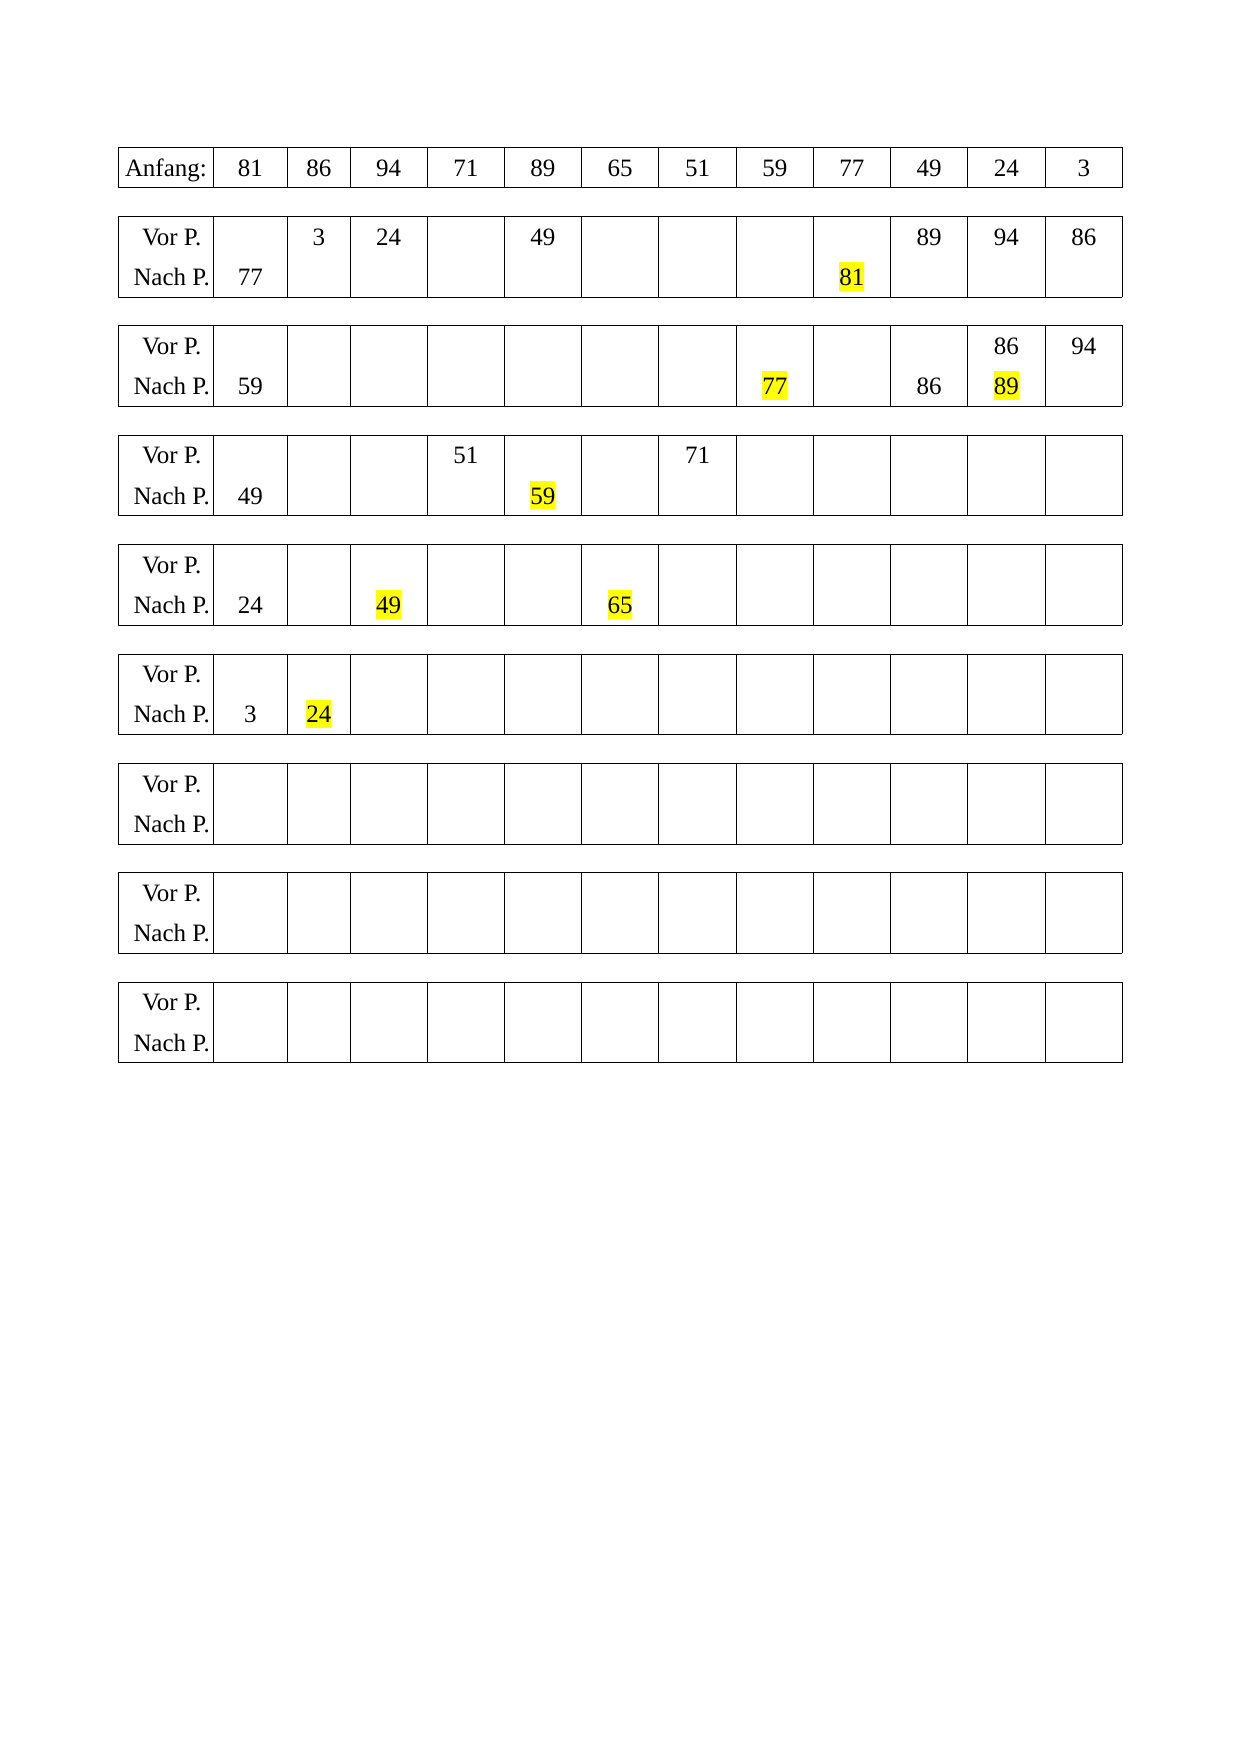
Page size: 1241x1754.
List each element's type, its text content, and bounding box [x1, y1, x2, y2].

table_header [968, 983, 1045, 1022]
table_header [428, 873, 504, 913]
table_header [891, 983, 967, 1022]
table_cell [288, 256, 350, 297]
table_header 51 [659, 148, 736, 187]
table_header 51 [428, 436, 504, 475]
table_cell [737, 694, 813, 734]
table_header [505, 764, 581, 803]
table_header [351, 655, 427, 694]
table_cell Nach P. [119, 256, 213, 297]
table_header [737, 326, 813, 366]
table_cell [505, 803, 581, 843]
table_header [505, 436, 581, 475]
table_cell [737, 475, 813, 515]
table_header [288, 326, 350, 366]
table_header [814, 873, 890, 913]
table_header 24 [351, 217, 427, 256]
table_cell [814, 475, 890, 515]
table_header [814, 764, 890, 803]
table_header [814, 436, 890, 475]
table_cell [659, 256, 736, 297]
table_cell [737, 1022, 813, 1062]
table_cell 59 [214, 366, 287, 406]
table_header 94 [351, 148, 427, 187]
table_header 71 [659, 436, 736, 475]
table_cell [505, 694, 581, 734]
table_header 71 [428, 148, 504, 187]
table_cell [737, 256, 813, 297]
table_cell [505, 1022, 581, 1062]
table_cell [659, 913, 736, 953]
table_header 86 [968, 326, 1045, 366]
table_cell [428, 694, 504, 734]
table_header 89 [505, 148, 581, 187]
table_cell [968, 585, 1045, 625]
table_header Vor P. [119, 655, 213, 694]
table_header [659, 873, 736, 913]
table_cell [351, 366, 427, 406]
table_header [891, 764, 967, 803]
table_header 94 [1046, 326, 1122, 366]
table_cell [968, 913, 1045, 953]
table_cell [737, 913, 813, 953]
table_header [288, 545, 350, 584]
table_header [891, 436, 967, 475]
table_header [214, 873, 287, 913]
table_header [582, 873, 658, 913]
table_cell [1046, 256, 1122, 297]
table_header [214, 217, 287, 256]
table_header [659, 983, 736, 1022]
table_cell [814, 366, 890, 406]
table_header [891, 873, 967, 913]
table_header [351, 326, 427, 366]
table_header Vor P. [119, 764, 213, 803]
table_header 59 [737, 148, 813, 187]
table_header [659, 545, 736, 584]
table_header [505, 326, 581, 366]
table_cell [814, 1022, 890, 1062]
table_cell 86 [891, 366, 967, 406]
table_cell [351, 1022, 427, 1062]
table_cell [582, 694, 658, 734]
table_header [582, 545, 658, 584]
table_cell [659, 475, 736, 515]
table_header [505, 983, 581, 1022]
table_cell [891, 694, 967, 734]
table_cell [814, 913, 890, 953]
table_header [814, 326, 890, 366]
table_header [505, 873, 581, 913]
table_cell [891, 1022, 967, 1062]
table_cell [891, 475, 967, 515]
table_cell Nach P. [119, 694, 213, 734]
table_cell [428, 913, 504, 953]
table_cell [968, 694, 1045, 734]
table_cell [1046, 475, 1122, 515]
table_header [737, 983, 813, 1022]
table_cell [1046, 585, 1122, 625]
table_header Vor P. [119, 217, 213, 256]
table_header [1046, 436, 1122, 475]
table_header 3 [288, 217, 350, 256]
table_cell 81 [814, 256, 890, 297]
table_header [1046, 873, 1122, 913]
table_header [814, 983, 890, 1022]
table_cell [968, 475, 1045, 515]
table_cell [288, 366, 350, 406]
table_header [1046, 545, 1122, 584]
table_cell [1046, 1022, 1122, 1062]
table_header [428, 983, 504, 1022]
table_header [582, 655, 658, 694]
table_cell [428, 803, 504, 843]
table_header [968, 873, 1045, 913]
table_cell [351, 475, 427, 515]
table_header 86 [288, 148, 350, 187]
table_cell [1046, 366, 1122, 406]
table_cell [891, 585, 967, 625]
table_cell [968, 256, 1045, 297]
table_cell [214, 803, 287, 843]
table_header Vor P. [119, 873, 213, 913]
table_header [214, 326, 287, 366]
table_cell [288, 913, 350, 953]
table_header [214, 983, 287, 1022]
table_cell [505, 913, 581, 953]
table_header [214, 764, 287, 803]
table_cell [582, 913, 658, 953]
table_cell 77 [214, 256, 287, 297]
table_cell [351, 803, 427, 843]
table_cell [288, 803, 350, 843]
table_header [351, 764, 427, 803]
table_header [1046, 655, 1122, 694]
table_cell [1046, 694, 1122, 734]
table_header [1046, 764, 1122, 803]
table_header 77 [814, 148, 890, 187]
table_header [428, 545, 504, 584]
table_cell [659, 1022, 736, 1062]
table_cell [891, 913, 967, 953]
table_cell [1046, 803, 1122, 843]
table_header Vor P. [119, 545, 213, 584]
table_cell [288, 1022, 350, 1062]
table_header 89 [891, 217, 967, 256]
table_header [351, 983, 427, 1022]
table_cell [428, 475, 504, 515]
table_header [1046, 983, 1122, 1022]
table_header [505, 655, 581, 694]
table_cell [351, 694, 427, 734]
table_cell [214, 913, 287, 953]
table_header [428, 764, 504, 803]
table_header [351, 873, 427, 913]
table_header 65 [582, 148, 658, 187]
table_cell [505, 366, 581, 406]
table_header [968, 764, 1045, 803]
table_cell 89 [968, 366, 1045, 406]
table_cell [891, 256, 967, 297]
table_cell [351, 256, 427, 297]
table_cell [351, 913, 427, 953]
table_cell [288, 475, 350, 515]
table_header [351, 436, 427, 475]
table_cell [505, 256, 581, 297]
table_header [891, 326, 967, 366]
table_header [814, 545, 890, 584]
table_cell Nach P. [119, 585, 213, 625]
table_header Vor P. [119, 983, 213, 1022]
table_header [968, 436, 1045, 475]
table_header [214, 655, 287, 694]
table_header [659, 764, 736, 803]
table_header [891, 545, 967, 584]
table_cell [582, 475, 658, 515]
table_header [288, 655, 350, 694]
table_cell [659, 585, 736, 625]
table_header [582, 436, 658, 475]
table_cell Nach P. [119, 913, 213, 953]
table_cell 49 [214, 475, 287, 515]
table_cell [659, 366, 736, 406]
table_cell [214, 1022, 287, 1062]
table_cell [968, 1022, 1045, 1062]
table_header [288, 983, 350, 1022]
table_cell [428, 1022, 504, 1062]
table_header [351, 545, 427, 584]
table_cell 24 [288, 694, 350, 734]
table_cell [582, 256, 658, 297]
table_header [737, 436, 813, 475]
table_header 94 [968, 217, 1045, 256]
table_cell 24 [214, 585, 287, 625]
table_cell [814, 585, 890, 625]
table_header [582, 983, 658, 1022]
table_header [659, 655, 736, 694]
table_header Vor P. [119, 326, 213, 366]
table_header 86 [1046, 217, 1122, 256]
table_cell [582, 1022, 658, 1062]
table_header 3 [1046, 148, 1122, 187]
table_header [505, 545, 581, 584]
table_header [428, 217, 504, 256]
table_header [737, 217, 813, 256]
table_header 49 [505, 217, 581, 256]
table_header [288, 764, 350, 803]
table_cell [737, 803, 813, 843]
table_cell [814, 694, 890, 734]
table_header 81 [214, 148, 287, 187]
table_cell [428, 256, 504, 297]
table_cell [288, 585, 350, 625]
table_header [428, 326, 504, 366]
table_cell [428, 585, 504, 625]
table_cell Nach P. [119, 475, 213, 515]
table_header [214, 545, 287, 584]
table_cell 59 [505, 475, 581, 515]
table_header [582, 326, 658, 366]
table_header [737, 873, 813, 913]
table_header [659, 217, 736, 256]
table_header [968, 655, 1045, 694]
table_cell Nach P. [119, 803, 213, 843]
table_header [288, 436, 350, 475]
table_cell [505, 585, 581, 625]
table_cell [582, 366, 658, 406]
table_cell [814, 803, 890, 843]
table_header [814, 217, 890, 256]
table_cell [1046, 913, 1122, 953]
table_cell [891, 803, 967, 843]
table_cell 3 [214, 694, 287, 734]
table_cell [659, 694, 736, 734]
table_header [288, 873, 350, 913]
table_cell 49 [351, 585, 427, 625]
table_cell 77 [737, 366, 813, 406]
table_header [582, 764, 658, 803]
table_cell [737, 585, 813, 625]
table_header [428, 655, 504, 694]
table_header [968, 545, 1045, 584]
table_header Anfang: [119, 148, 213, 187]
table_header [891, 655, 967, 694]
table_header 49 [891, 148, 967, 187]
table_header [659, 326, 736, 366]
table_header Vor P. [119, 436, 213, 475]
table_cell [659, 803, 736, 843]
table_header [737, 655, 813, 694]
table_cell Nach P. [119, 366, 213, 406]
table_cell 65 [582, 585, 658, 625]
table_cell [582, 803, 658, 843]
table_cell [428, 366, 504, 406]
table_cell [968, 803, 1045, 843]
table_header [814, 655, 890, 694]
table_header [214, 436, 287, 475]
table_header [737, 545, 813, 584]
table_header [737, 764, 813, 803]
table_header 24 [968, 148, 1045, 187]
table_cell Nach P. [119, 1022, 213, 1062]
table_header [582, 217, 658, 256]
